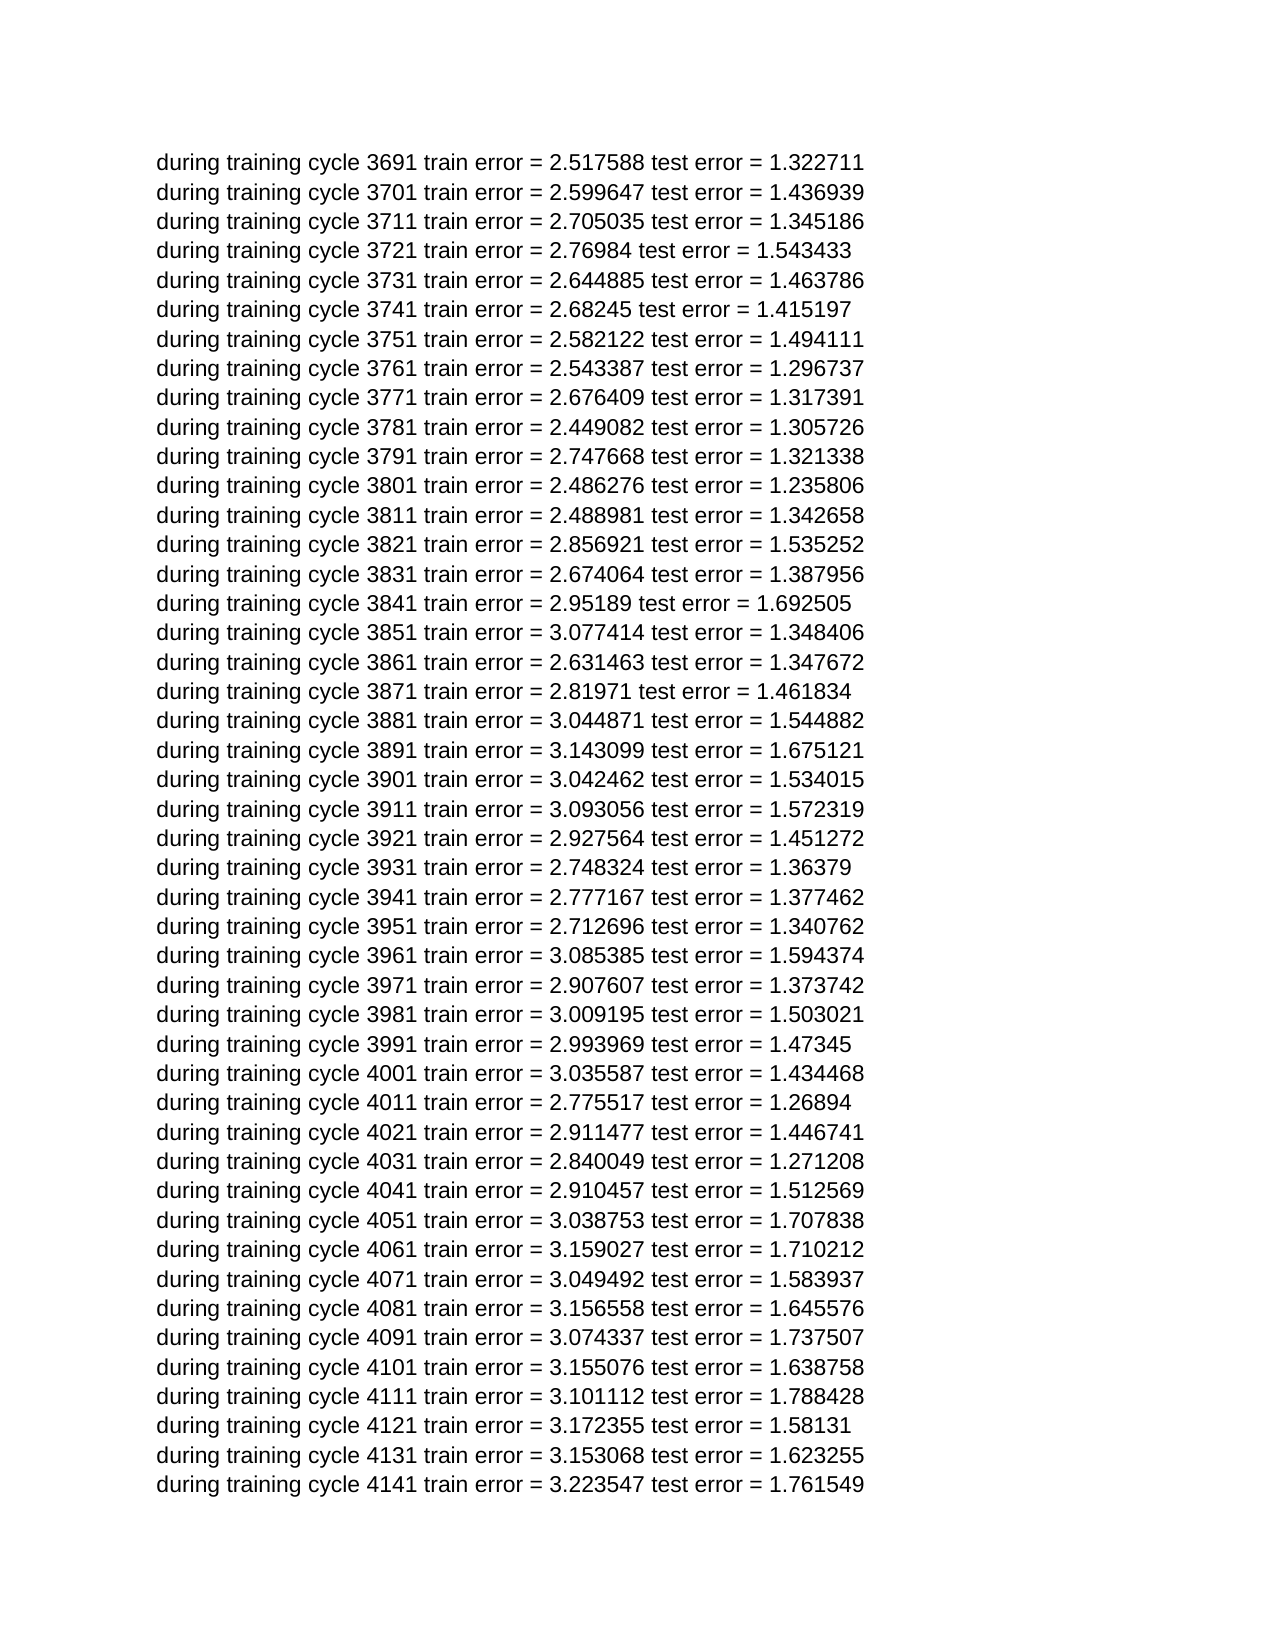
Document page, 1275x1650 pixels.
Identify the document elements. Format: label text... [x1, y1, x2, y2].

text during training cycle 3911 train error = 3.093056 test error = 1.572319 [150, 796, 1125, 822]
text during training cycle 3871 train error = 2.81971 test error = 1.461834 [150, 679, 1125, 704]
text during training cycle 3931 train error = 2.748324 test error = 1.36379 [150, 855, 1125, 881]
text during training cycle 4001 train error = 3.035587 test error = 1.434468 [150, 1061, 1125, 1086]
text during training cycle 3851 train error = 3.077414 test error = 1.348406 [150, 620, 1125, 646]
text during training cycle 3741 train error = 2.68245 test error = 1.415197 [150, 297, 1125, 322]
text during training cycle 4011 train error = 2.775517 test error = 1.26894 [150, 1090, 1125, 1116]
text during training cycle 4131 train error = 3.153068 test error = 1.623255 [150, 1442, 1125, 1468]
text during training cycle 4081 train error = 3.156558 test error = 1.645576 [150, 1296, 1125, 1321]
text during training cycle 4051 train error = 3.038753 test error = 1.707838 [150, 1207, 1125, 1233]
text during training cycle 3781 train error = 2.449082 test error = 1.305726 [150, 414, 1125, 440]
text during training cycle 3811 train error = 2.488981 test error = 1.342658 [150, 502, 1125, 528]
text during training cycle 3751 train error = 2.582122 test error = 1.494111 [150, 326, 1125, 352]
text during training cycle 3721 train error = 2.76984 test error = 1.543433 [150, 238, 1125, 264]
text during training cycle 3701 train error = 2.599647 test error = 1.436939 [150, 179, 1125, 205]
text during training cycle 4071 train error = 3.049492 test error = 1.583937 [150, 1266, 1125, 1292]
text during training cycle 3841 train error = 2.95189 test error = 1.692505 [150, 591, 1125, 616]
text during training cycle 3861 train error = 2.631463 test error = 1.347672 [150, 649, 1125, 675]
text during training cycle 4091 train error = 3.074337 test error = 1.737507 [150, 1325, 1125, 1351]
text during training cycle 3971 train error = 2.907607 test error = 1.373742 [150, 972, 1125, 998]
text during training cycle 4041 train error = 2.910457 test error = 1.512569 [150, 1178, 1125, 1204]
text during training cycle 3691 train error = 2.517588 test error = 1.322711 [150, 150, 1125, 176]
text during training cycle 4121 train error = 3.172355 test error = 1.58131 [150, 1413, 1125, 1439]
text during training cycle 3881 train error = 3.044871 test error = 1.544882 [150, 708, 1125, 734]
text during training cycle 3711 train error = 2.705035 test error = 1.345186 [150, 209, 1125, 234]
text during training cycle 3731 train error = 2.644885 test error = 1.463786 [150, 267, 1125, 293]
text during training cycle 3831 train error = 2.674064 test error = 1.387956 [150, 561, 1125, 587]
text during training cycle 3981 train error = 3.009195 test error = 1.503021 [150, 1002, 1125, 1027]
text during training cycle 4031 train error = 2.840049 test error = 1.271208 [150, 1149, 1125, 1174]
text during training cycle 4111 train error = 3.101112 test error = 1.788428 [150, 1384, 1125, 1409]
text during training cycle 3801 train error = 2.486276 test error = 1.235806 [150, 473, 1125, 499]
text during training cycle 3991 train error = 2.993969 test error = 1.47345 [150, 1031, 1125, 1057]
text during training cycle 4141 train error = 3.223547 test error = 1.761549 [150, 1472, 1125, 1497]
text during training cycle 3891 train error = 3.143099 test error = 1.675121 [150, 737, 1125, 763]
text during training cycle 4101 train error = 3.155076 test error = 1.638758 [150, 1354, 1125, 1380]
text during training cycle 3761 train error = 2.543387 test error = 1.296737 [150, 356, 1125, 381]
text during training cycle 4021 train error = 2.911477 test error = 1.446741 [150, 1119, 1125, 1145]
text during training cycle 3941 train error = 2.777167 test error = 1.377462 [150, 884, 1125, 910]
text during training cycle 3951 train error = 2.712696 test error = 1.340762 [150, 914, 1125, 939]
text during training cycle 3791 train error = 2.747668 test error = 1.321338 [150, 444, 1125, 469]
text during training cycle 3901 train error = 3.042462 test error = 1.534015 [150, 767, 1125, 792]
text during training cycle 3821 train error = 2.856921 test error = 1.535252 [150, 532, 1125, 557]
text during training cycle 3921 train error = 2.927564 test error = 1.451272 [150, 826, 1125, 851]
text during training cycle 3771 train error = 2.676409 test error = 1.317391 [150, 385, 1125, 411]
text during training cycle 3961 train error = 3.085385 test error = 1.594374 [150, 943, 1125, 969]
text during training cycle 4061 train error = 3.159027 test error = 1.710212 [150, 1237, 1125, 1262]
